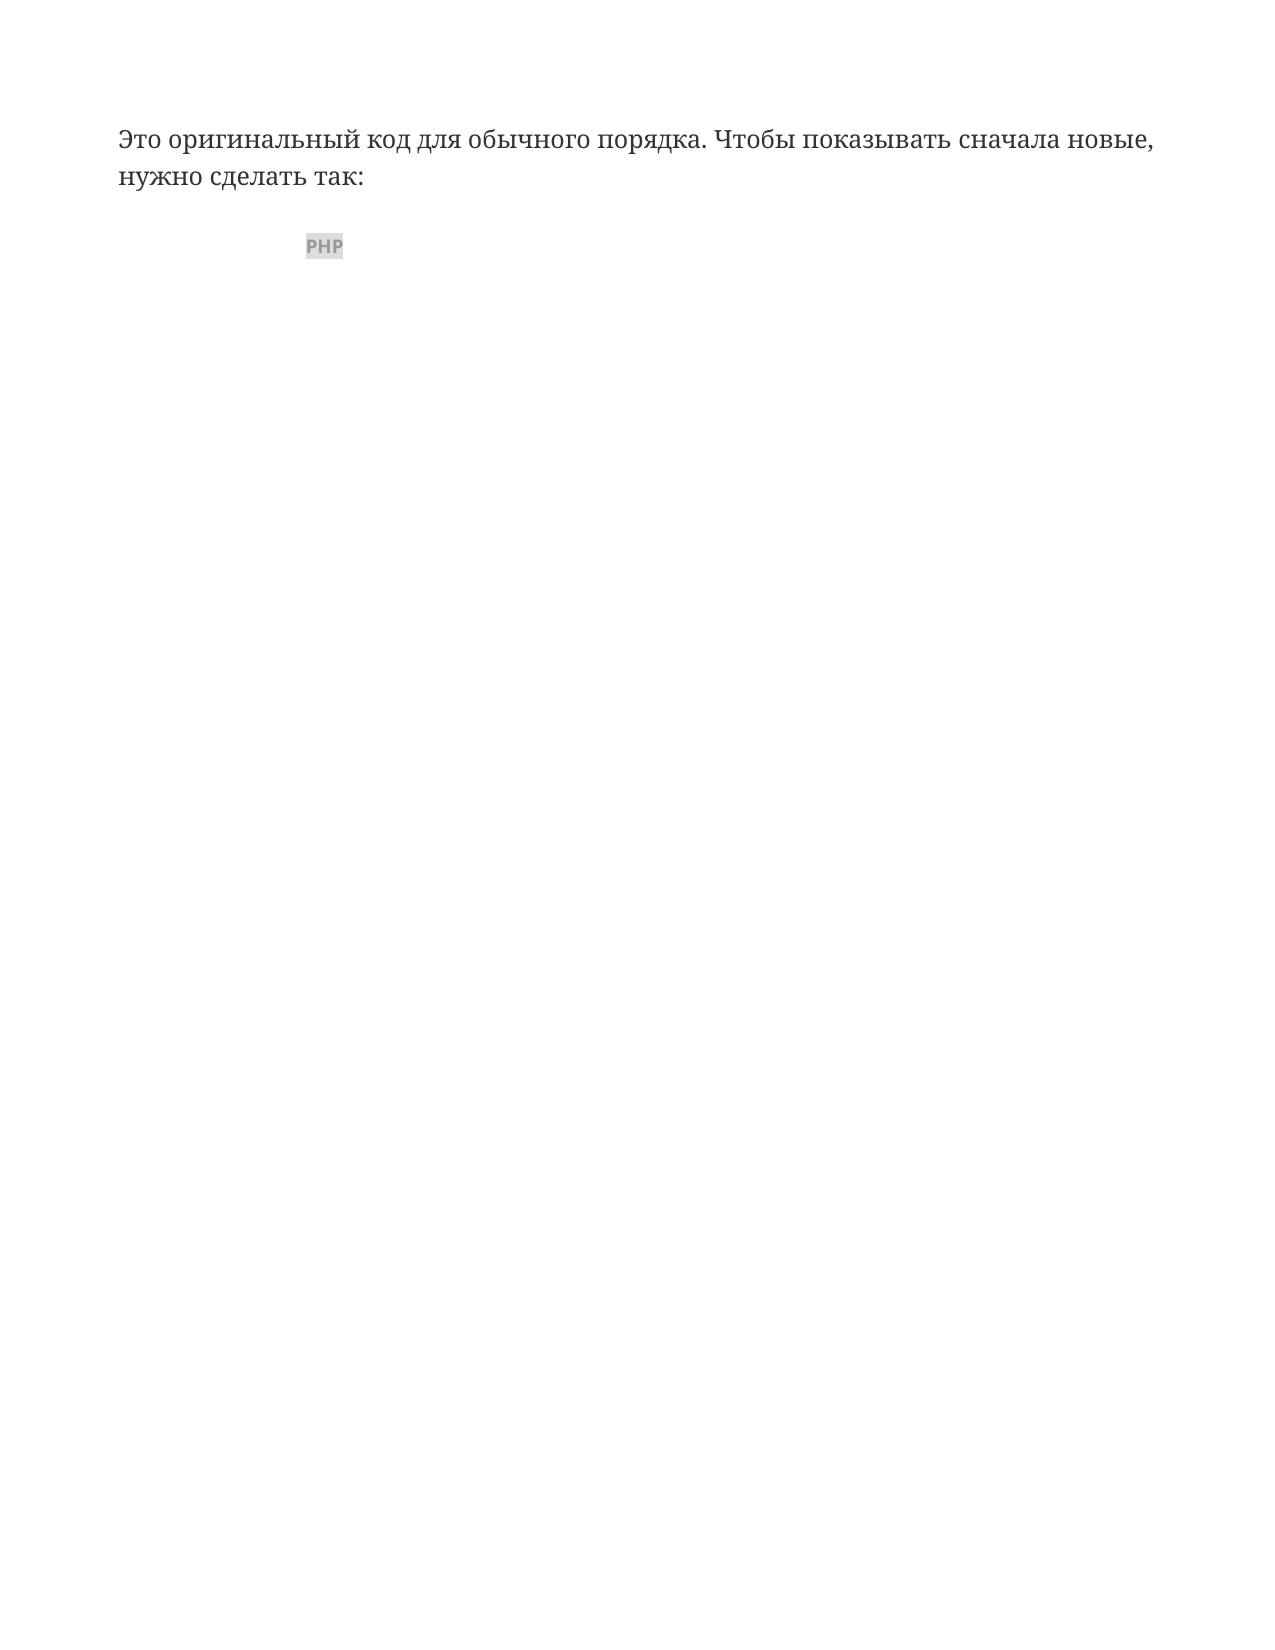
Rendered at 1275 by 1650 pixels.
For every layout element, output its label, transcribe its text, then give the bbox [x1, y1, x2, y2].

list PHP [118, 231, 1157, 273]
list Это оригинальный код для обычного порядка. Чтобы показывать сначала новые, нужно сделать так: [118, 118, 1157, 193]
